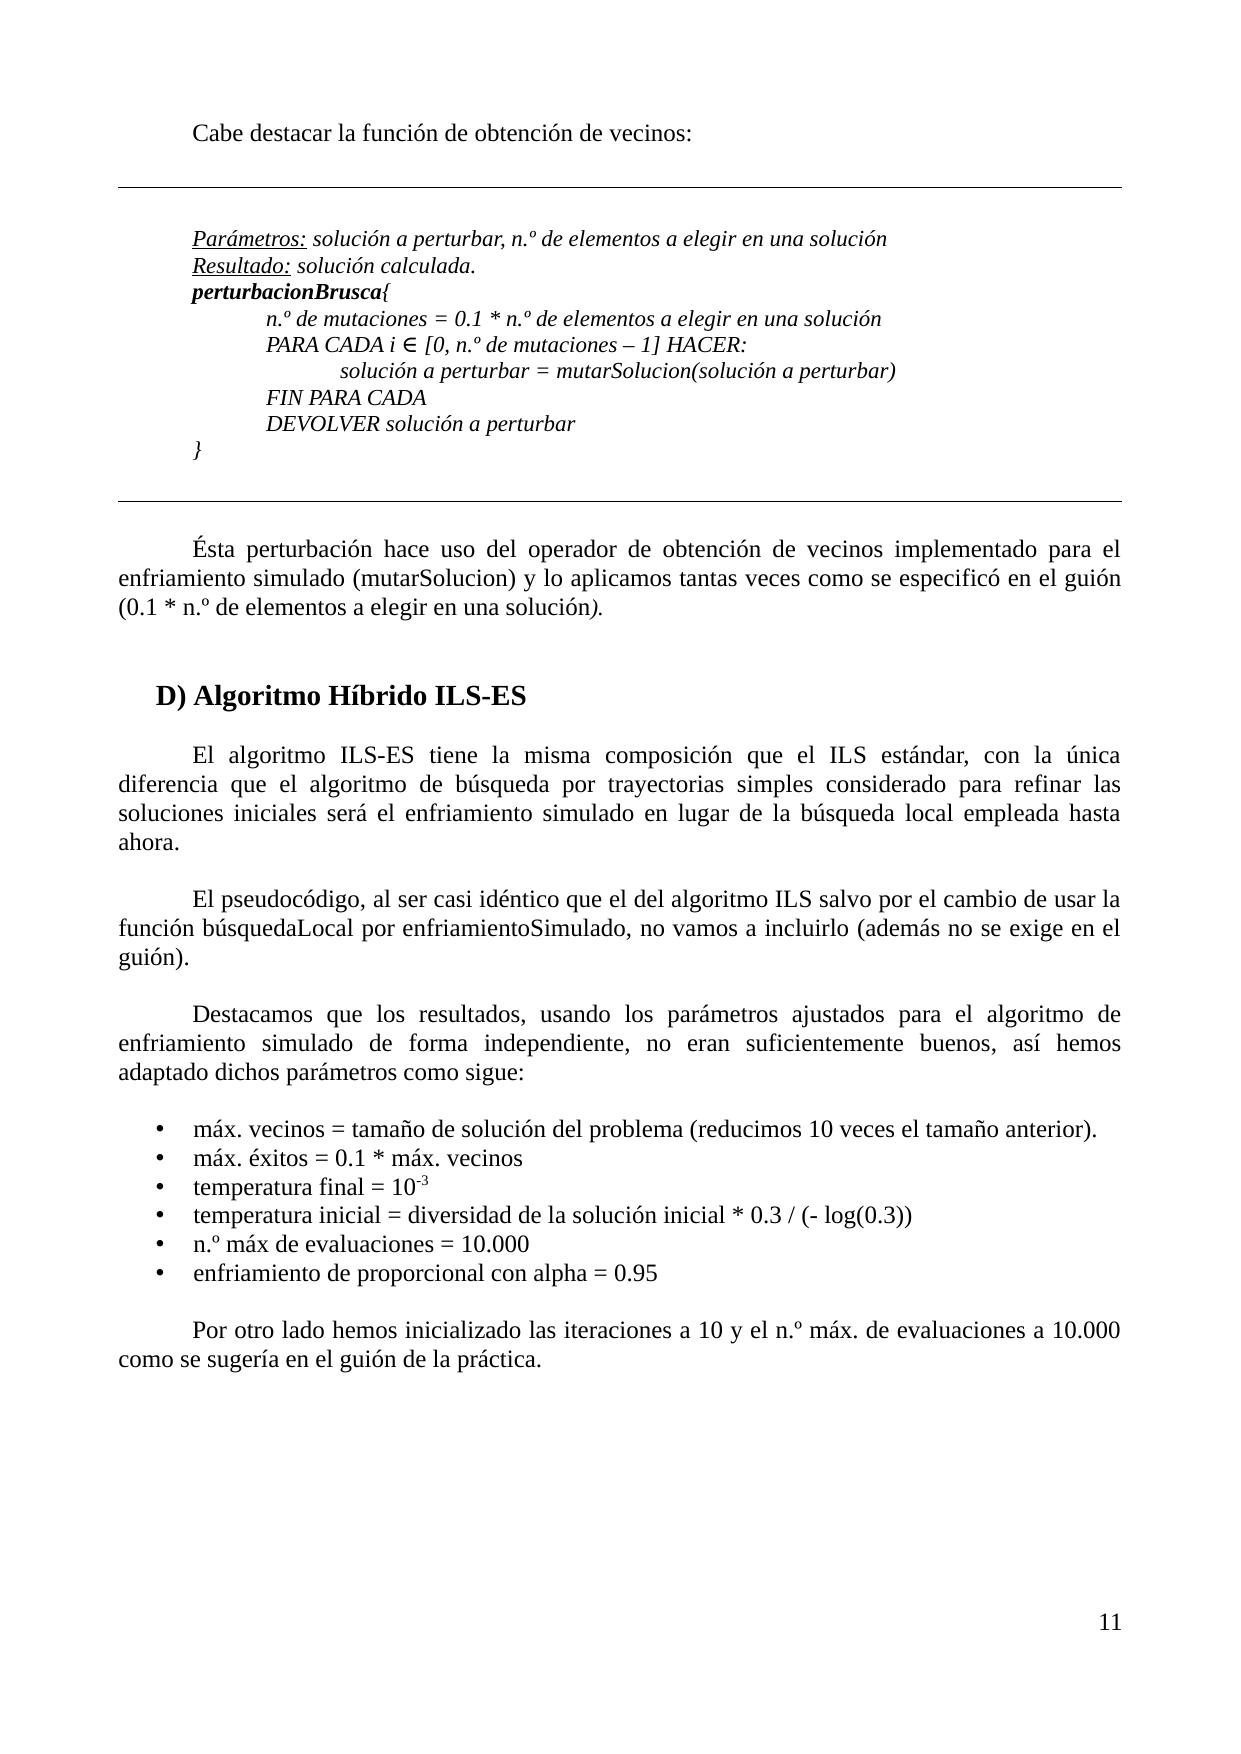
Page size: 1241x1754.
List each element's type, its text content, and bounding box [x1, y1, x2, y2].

list máx. éxitos = 0.1 * máx. vecinos [156, 1143, 1122, 1172]
text Cabe destacar la función de obtención de vecinos: [118, 118, 1122, 147]
text El algoritmo ILS-ES tiene la misma composición que el ILS estándar, con la única diferencia que el algoritmo de búsqueda por trayectorias simples considerado para refinar las soluciones iniciales será el enfriamiento simulado en lugar de la búsqueda local empleada hasta ahora. [118, 740, 1122, 855]
text FIN PARA CADA [118, 384, 1122, 410]
text PARA CADA i ∈ [0, n.º de mutaciones – 1] HACER: [118, 331, 1122, 357]
list n.º máx de evaluaciones = 10.000 [156, 1229, 1122, 1258]
list Algoritmo Híbrido ILS-ES [156, 678, 1122, 712]
text El pseudocódigo, al ser casi idéntico que el del algoritmo ILS salvo por el cambio de usar la función búsquedaLocal por enfriamientoSimulado, no vamos a incluirlo (además no se exige en el guión). [118, 884, 1122, 970]
list enfriamiento de proporcional con alpha = 0.95 [156, 1258, 1122, 1287]
text Por otro lado hemos inicializado las iteraciones a 10 y el n.º máx. de evaluaciones a 10.000 como se sugería en el guión de la práctica. [118, 1315, 1122, 1373]
text Parámetros: solución a perturbar, n.º de elementos a elegir en una solución [118, 223, 1122, 252]
text solución a perturbar = mutarSolucion(solución a perturbar) [118, 357, 1122, 384]
text DEVOLVER solución a perturbar [118, 410, 1122, 436]
text Destacamos que los resultados, usando los parámetros ajustados para el algoritmo de enfriamiento simulado de forma independiente, no eran suficientemente buenos, así hemos adaptado dichos parámetros como sigue: [118, 999, 1122, 1085]
text Ésta perturbación hace uso del operador de obtención de vecinos implementado para el enfriamiento simulado (mutarSolucion) y lo aplicamos tantas veces como se especificó en el guión (0.1 * n.º de elementos a elegir en una solución). [118, 534, 1122, 621]
list máx. vecinos = tamaño de solución del problema (reducimos 10 veces el tamaño anterior). [156, 1114, 1122, 1143]
text } [118, 436, 1122, 463]
list temperatura inicial = diversidad de la solución inicial * 0.3 / (- log(0.3)) [156, 1200, 1122, 1229]
list temperatura final = 10-3 [156, 1172, 1122, 1200]
text n.º de mutaciones = 0.1 * n.º de elementos a elegir en una solución [118, 305, 1122, 331]
text perturbacionBrusca{ [118, 278, 1122, 305]
text Resultado: solución calculada. [118, 252, 1122, 278]
